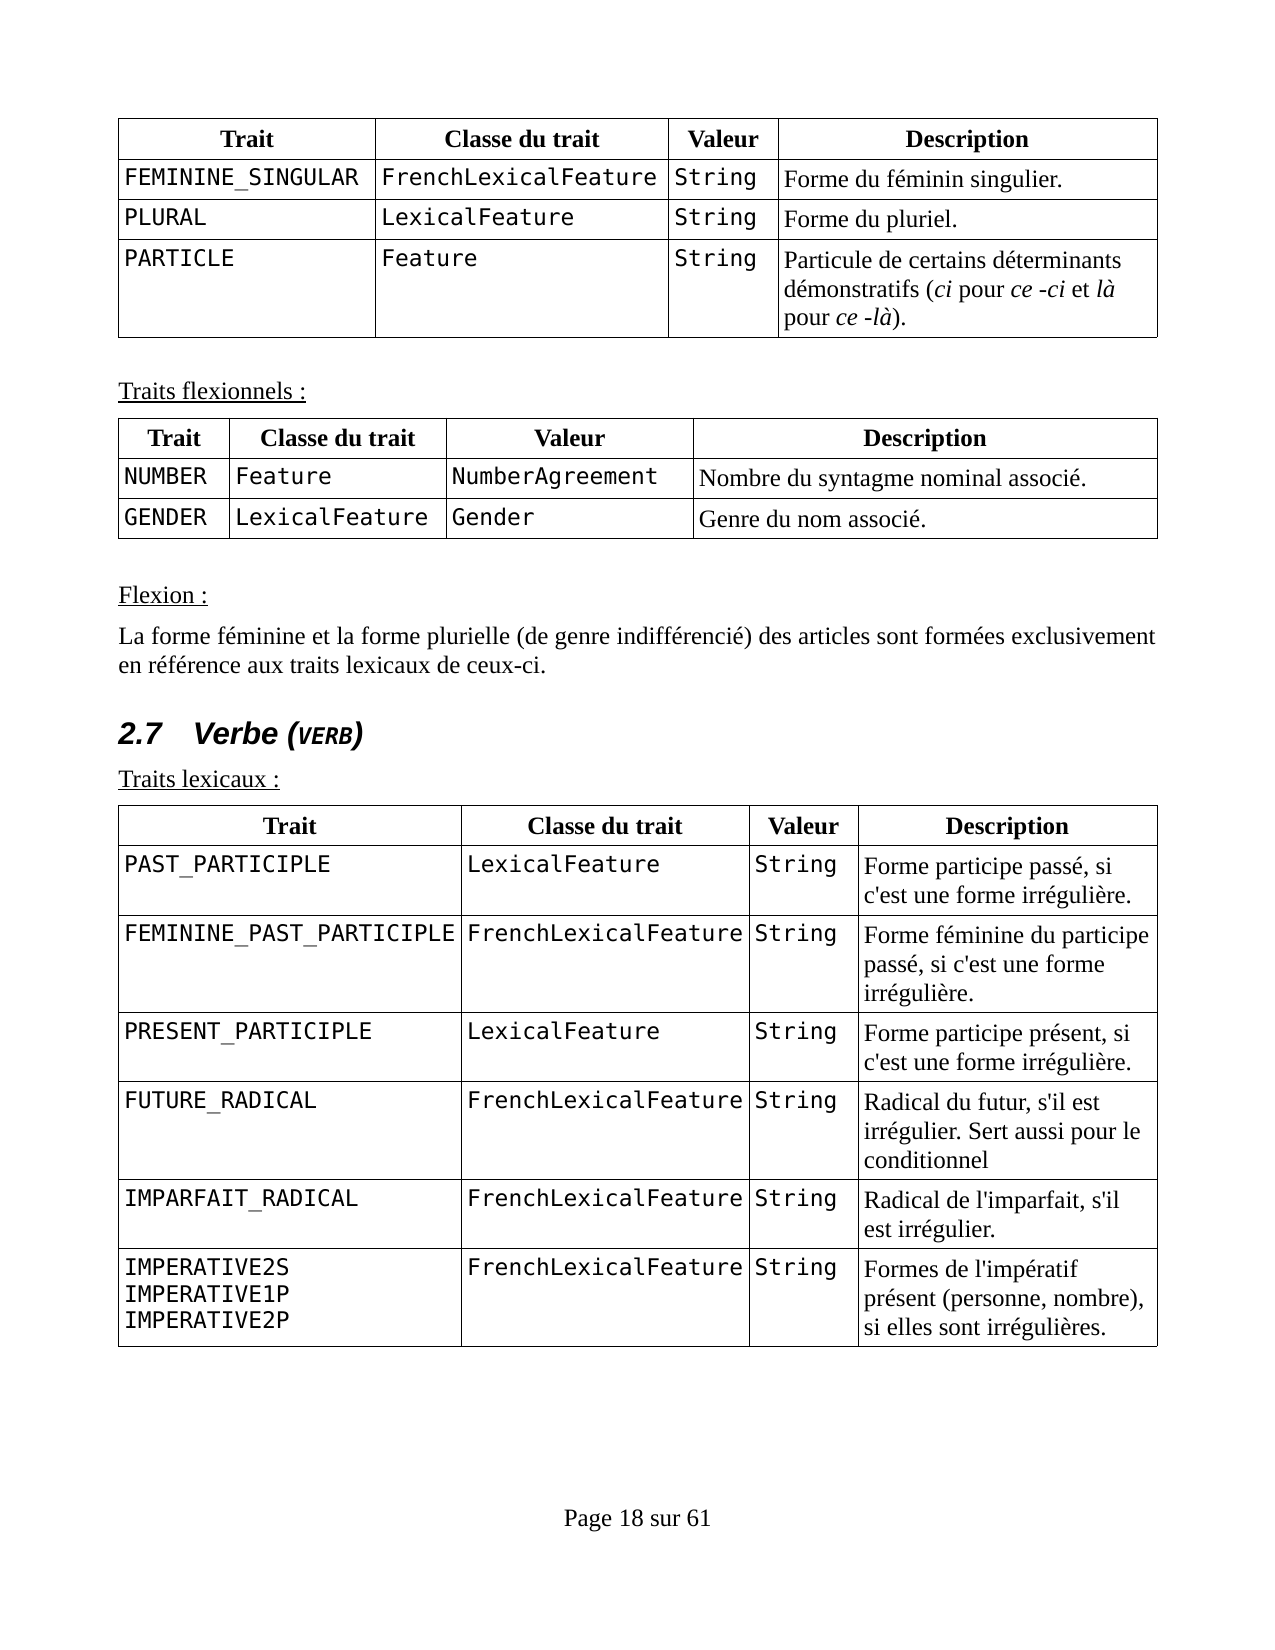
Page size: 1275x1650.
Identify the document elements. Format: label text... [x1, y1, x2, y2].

table_header Classe du trait [230, 419, 446, 458]
table_cell PLURAL [119, 200, 375, 239]
table_cell Forme du féminin singulier. [779, 160, 1157, 199]
table_cell Feature [230, 459, 446, 498]
table_cell NumberAgreement [447, 459, 693, 498]
table_cell LexicalFeature [462, 1013, 749, 1081]
table_cell String [750, 1013, 858, 1081]
text Flexion : [118, 580, 1157, 608]
table_cell String [669, 240, 778, 337]
table_cell Forme du pluriel. [779, 200, 1157, 239]
table_cell Genre du nom associé. [694, 499, 1157, 538]
table_header Trait [119, 119, 375, 158]
table_cell FrenchLexicalFeature [462, 1249, 749, 1346]
table_cell NUMBER [119, 459, 229, 498]
table_cell Radical du futur, s'il est irrégulier. Sert aussi pour le conditionnel [859, 1082, 1157, 1179]
text Traits lexicaux : [118, 764, 1157, 793]
subtitle Verbe (VERB) [118, 715, 1157, 751]
table_cell PAST_PARTICIPLE [119, 846, 461, 914]
table_cell LexicalFeature [376, 200, 668, 239]
table_cell FEMININE_PAST_PARTICIPLE [119, 916, 461, 1012]
table_header Description [859, 806, 1157, 845]
table_cell IMPARFAIT_RADICAL [119, 1180, 461, 1248]
table_header Description [694, 419, 1157, 458]
table_cell String [750, 846, 858, 914]
table_header Trait [119, 419, 229, 458]
table_cell PRESENT_PARTICIPLE [119, 1013, 461, 1081]
text Traits flexionnels : [118, 376, 1157, 405]
table_cell Gender [447, 499, 693, 538]
table_cell Feature [376, 240, 668, 337]
table_cell FEMININE_SINGULAR [119, 160, 375, 199]
table_cell String [669, 160, 778, 199]
table_cell LexicalFeature [462, 846, 749, 914]
table_cell FrenchLexicalFeature [376, 160, 668, 199]
table_header Valeur [447, 419, 693, 458]
table_cell LexicalFeature [230, 499, 446, 538]
table_header Classe du trait [376, 119, 668, 158]
table_cell Formes de l'impératif présent (personne, nombre), si elles sont irrégulières. [859, 1249, 1157, 1346]
table_cell FrenchLexicalFeature [462, 1180, 749, 1248]
table_cell String [750, 1249, 858, 1346]
table_header Valeur [669, 119, 778, 158]
table_cell String [750, 1082, 858, 1179]
table_header Valeur [750, 806, 858, 845]
table_cell FrenchLexicalFeature [462, 916, 749, 1012]
table_cell Radical de l'imparfait, s'il est irrégulier. [859, 1180, 1157, 1248]
table_cell GENDER [119, 499, 229, 538]
table_cell FrenchLexicalFeature [462, 1082, 749, 1179]
table_cell Nombre du syntagme nominal associé. [694, 459, 1157, 498]
table_cell PARTICLE [119, 240, 375, 337]
table_cell Forme féminine du participe passé, si c'est une forme irrégulière. [859, 916, 1157, 1012]
table_cell Forme participe présent, si c'est une forme irrégulière. [859, 1013, 1157, 1081]
table_header Classe du trait [462, 806, 749, 845]
table_cell Particule de certains déterminants démonstratifs (ci pour ce -ci et là pour ce -là). [779, 240, 1157, 337]
table_header Description [779, 119, 1157, 158]
table_cell String [669, 200, 778, 239]
table_header Trait [119, 806, 461, 845]
table_cell String [750, 1180, 858, 1248]
table_cell FUTURE_RADICAL [119, 1082, 461, 1179]
table_cell String [750, 916, 858, 1012]
table_cell IMPERATIVE2S IMPERATIVE1P IMPERATIVE2P [119, 1249, 461, 1346]
table_cell Forme participe passé, si c'est une forme irrégulière. [859, 846, 1157, 914]
text La forme féminine et la forme plurielle (de genre indifférencié) des articles sont formées exclusivement en référence aux traits lexicaux de ceux-ci. [118, 621, 1157, 678]
